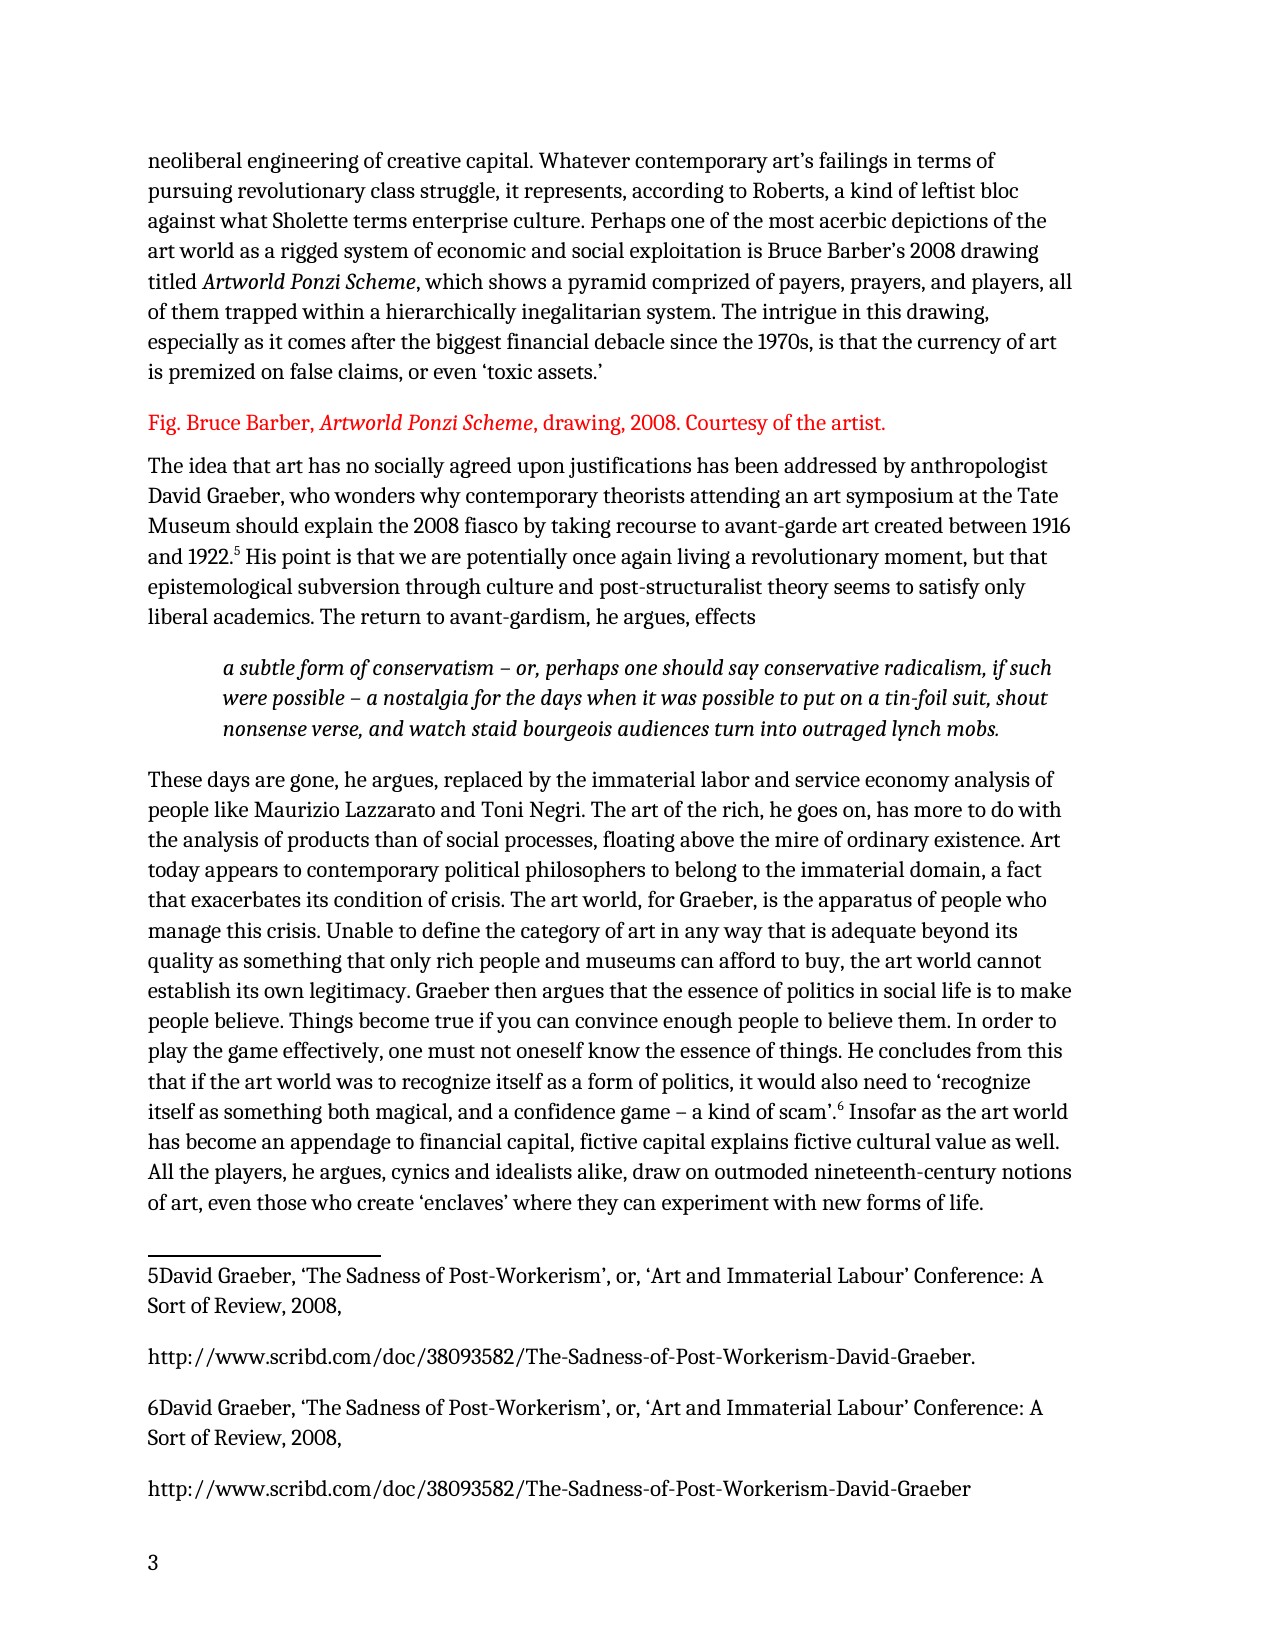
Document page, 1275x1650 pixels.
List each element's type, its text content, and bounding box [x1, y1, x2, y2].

text http://www.scribd.com/doc/38093582/The-Sadness-of-Post-Workerism-David-Graeber [148, 1476, 1078, 1502]
text neoliberal engineering of creative capital. Whatever contemporary art’s failings in terms of pursuing revolutionary class struggle, it represents, according to Roberts, a kind of leftist bloc against what Sholette terms enterprise culture. Perhaps one of the most acerbic depictions of the art world as a rigged system of economic and social exploitation is Bruce Barber’s 2008 drawing titled Artworld Ponzi Scheme, which shows a pyramid comprized of payers, prayers, and players, all of them trapped within a hierarchically inegalitarian system. The intrigue in this drawing, especially as it comes after the biggest financial debacle since the 1970s, is that the currency of art is premized on false claims, or even ‘toxic assets.’ [148, 148, 1078, 386]
text Fig. Bruce Barber, Artworld Ponzi Scheme, drawing, 2008. Courtesy of the artist. [148, 410, 1078, 437]
text David Graeber, ‘The Sadness of Post-Workerism’, or, ‘Art and Immaterial Labour’ Conference: A Sort of Review, 2008, [148, 1262, 1078, 1319]
text a subtle form of conservatism – or, perhaps one should say conservative radicalism, if such were possible – a nostalgia for the days when it was possible to put on a tin-foil suit, shout nonsense verse, and watch staid bourgeois audiences turn into outraged lynch mobs. [223, 655, 1078, 742]
text David Graeber, ‘The Sadness of Post-Workerism’, or, ‘Art and Immaterial Labour’ Conference: A Sort of Review, 2008, [148, 1395, 1078, 1451]
text These days are gone, he argues, replaced by the immaterial labor and service economy analysis of people like Maurizio Lazzarato and Toni Negri. The art of the rich, he goes on, has more to do with the analysis of products than of social processes, floating above the mire of ordinary existence. Art today appears to contemporary political philosophers to belong to the immaterial domain, a fact that exacerbates its condition of crisis. The art world, for Graeber, is the apparatus of people who manage this crisis. Unable to define the category of art in any way that is adequate beyond its quality as something that only rich people and museums can afford to buy, the art world cannot establish its own legitimacy. Graeber then argues that the essence of politics in social life is to make people believe. Things become true if you can convince enough people to believe them. In order to play the game effectively, one must not oneself know the essence of things. He concludes from this that if the art world was to recognize itself as a form of politics, it would also need to ‘recognize itself as something both magical, and a confidence game – a kind of scam’. Insofar as the art world has become an appendage to financial capital, fictive capital explains fictive cultural value as well. All the players, he argues, cynics and idealists alike, draw on outmoded nineteenth-century notions of art, even those who create ‘enclaves’ where they can experiment with new forms of life. [148, 766, 1078, 1216]
text http://www.scribd.com/doc/38093582/The-Sadness-of-Post-Workerism-David-Graeber. [148, 1344, 1078, 1370]
text The idea that art has no socially agreed upon justifications has been addressed by anthropologist David Graeber, who wonders why contemporary theorists attending an art symposium at the Tate Museum should explain the 2008 fiasco by taking recourse to avant-garde art created between 1916 and 1922. His point is that we are potentially once again living a revolutionary moment, but that epistemological subversion through culture and post-structuralist theory seems to satisfy only liberal academics. The return to avant-gardism, he argues, effects [148, 453, 1078, 630]
